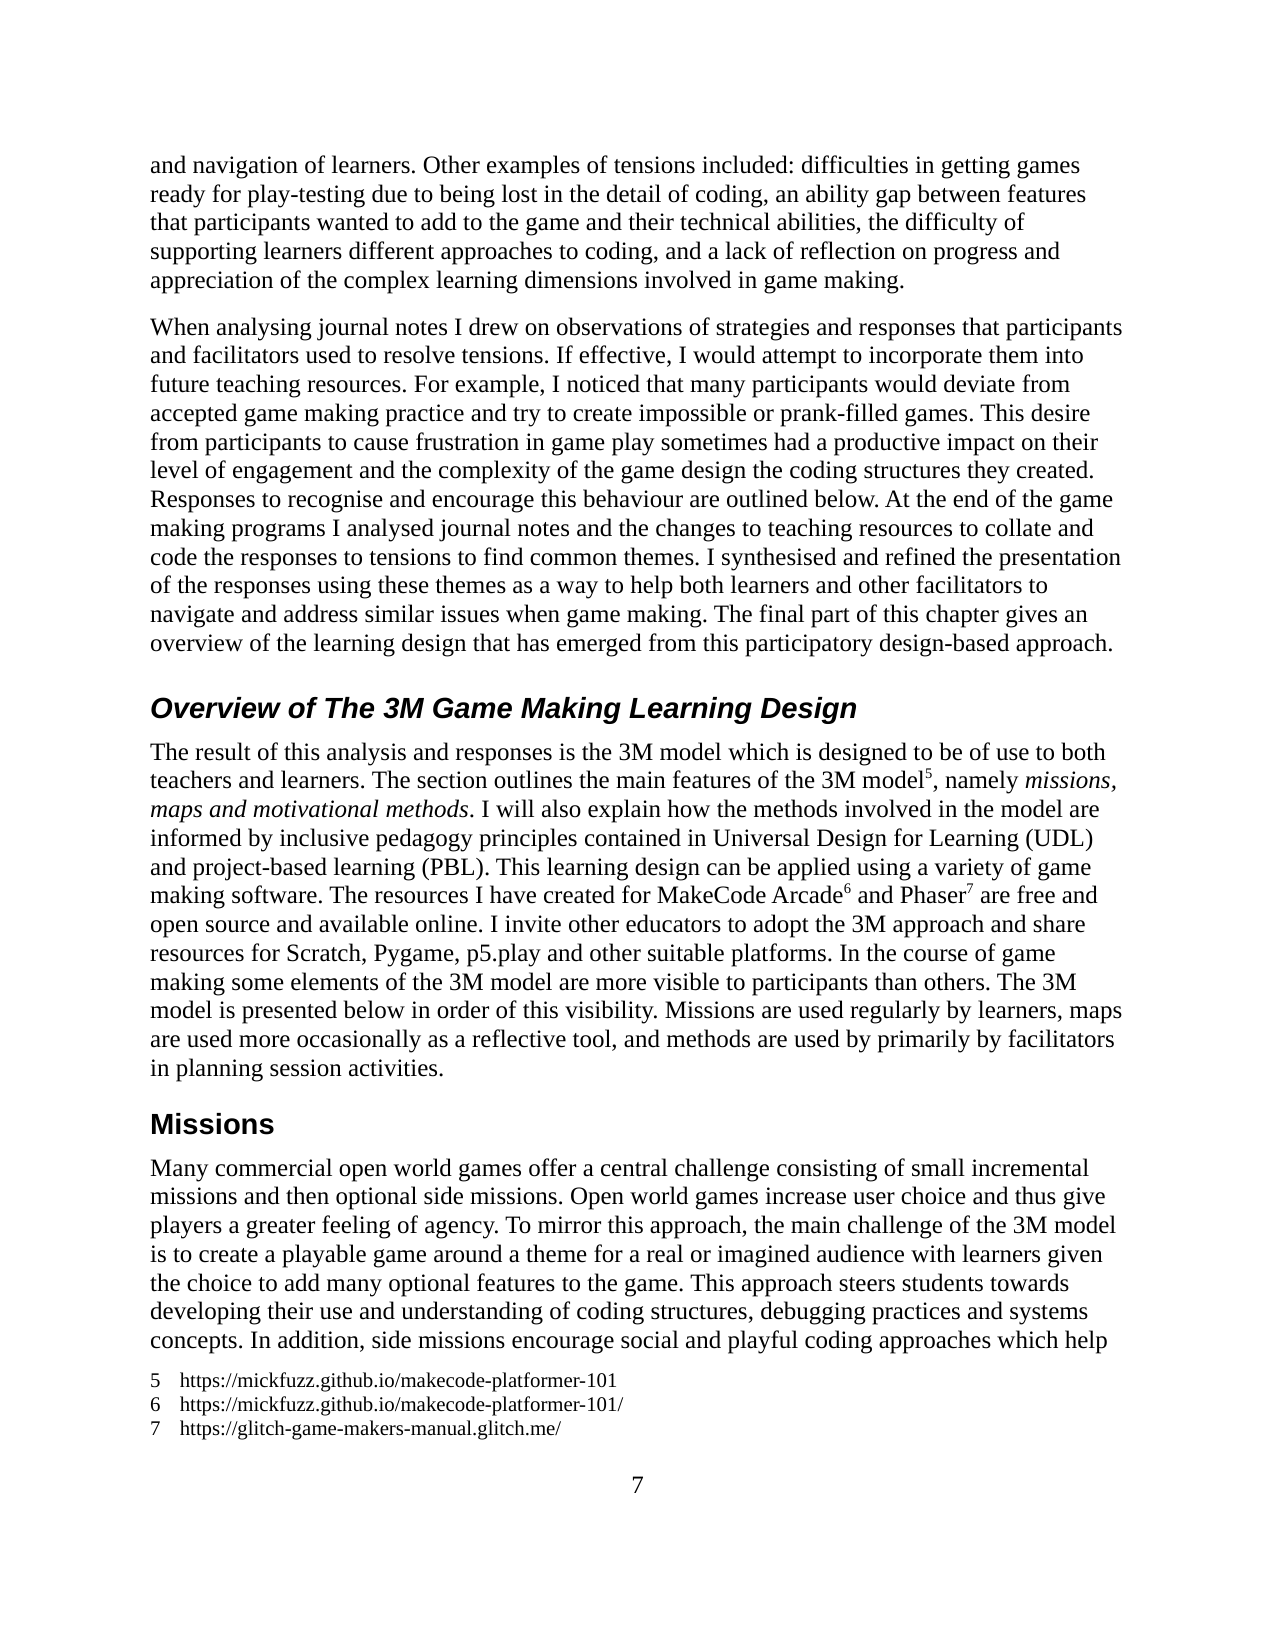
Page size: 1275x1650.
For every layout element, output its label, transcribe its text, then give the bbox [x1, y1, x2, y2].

text and navigation of learners. Other examples of tensions included: difficulties in getting games ready for play-testing due to being lost in the detail of coding, an ability gap between features that participants wanted to add to the game and their technical abilities, the difficulty of supporting learners different approaches to coding, and a lack of reflection on progress and appreciation of the complex learning dimensions involved in game making. [150, 150, 1125, 294]
text https://mickfuzz.github.io/makecode-platformer-101 [150, 1368, 1125, 1392]
text When analysing journal notes I drew on observations of strategies and responses that participants and facilitators used to resolve tensions. If effective, I would attempt to incorporate them into future teaching resources. For example, I noticed that many participants would deviate from accepted game making practice and try to create impossible or prank-filled games. This desire from participants to cause frustration in game play sometimes had a productive impact on their level of engagement and the complexity of the game design the coding structures they created. Responses to recognise and encourage this behaviour are outlined below. At the end of the game making programs I analysed journal notes and the changes to teaching resources to collate and code the responses to tensions to find common themes. I synthesised and refined the presentation of the responses using these themes as a way to help both learners and other facilitators to navigate and address similar issues when game making. The final part of this chapter gives an overview of the learning design that has emerged from this participatory design-based approach. [150, 312, 1125, 657]
text https://glitch-game-makers-manual.glitch.me/ [150, 1416, 1125, 1440]
subtitle Missions [150, 1107, 1125, 1140]
subtitle Overview of The 3M Game Making Learning Design [150, 691, 1125, 724]
text https://mickfuzz.github.io/makecode-platformer-101/ [150, 1392, 1125, 1416]
text The result of this analysis and responses is the 3M model which is designed to be of use to both teachers and learners. The section outlines the main features of the 3M model, namely missions, maps and motivational methods. I will also explain how the methods involved in the model are informed by inclusive pedagogy principles contained in Universal Design for Learning (UDL) and project-based learning (PBL). This learning design can be applied using a variety of game making software. The resources I have created for MakeCode Arcade and Phaser are free and open source and available online. I invite other educators to adopt the 3M approach and share resources for Scratch, Pygame, p5.play and other suitable platforms. In the course of game making some elements of the 3M model are more visible to participants than others. The 3M model is presented below in order of this visibility. Missions are used regularly by learners, maps are used more occasionally as a reflective tool, and methods are used by primarily by facilitators in planning session activities. [150, 737, 1125, 1082]
text Many commercial open world games offer a central challenge consisting of small incremental missions and then optional side missions. Open world games increase user choice and thus give players a greater feeling of agency. To mirror this approach, the main challenge of the 3M model is to create a playable game around a theme for a real or imagined audience with learners given the choice to add many optional features to the game. This approach steers students towards developing their use and understanding of coding structures, debugging practices and systems concepts. In addition, side missions encourage social and playful coding approaches which help [150, 1153, 1125, 1354]
